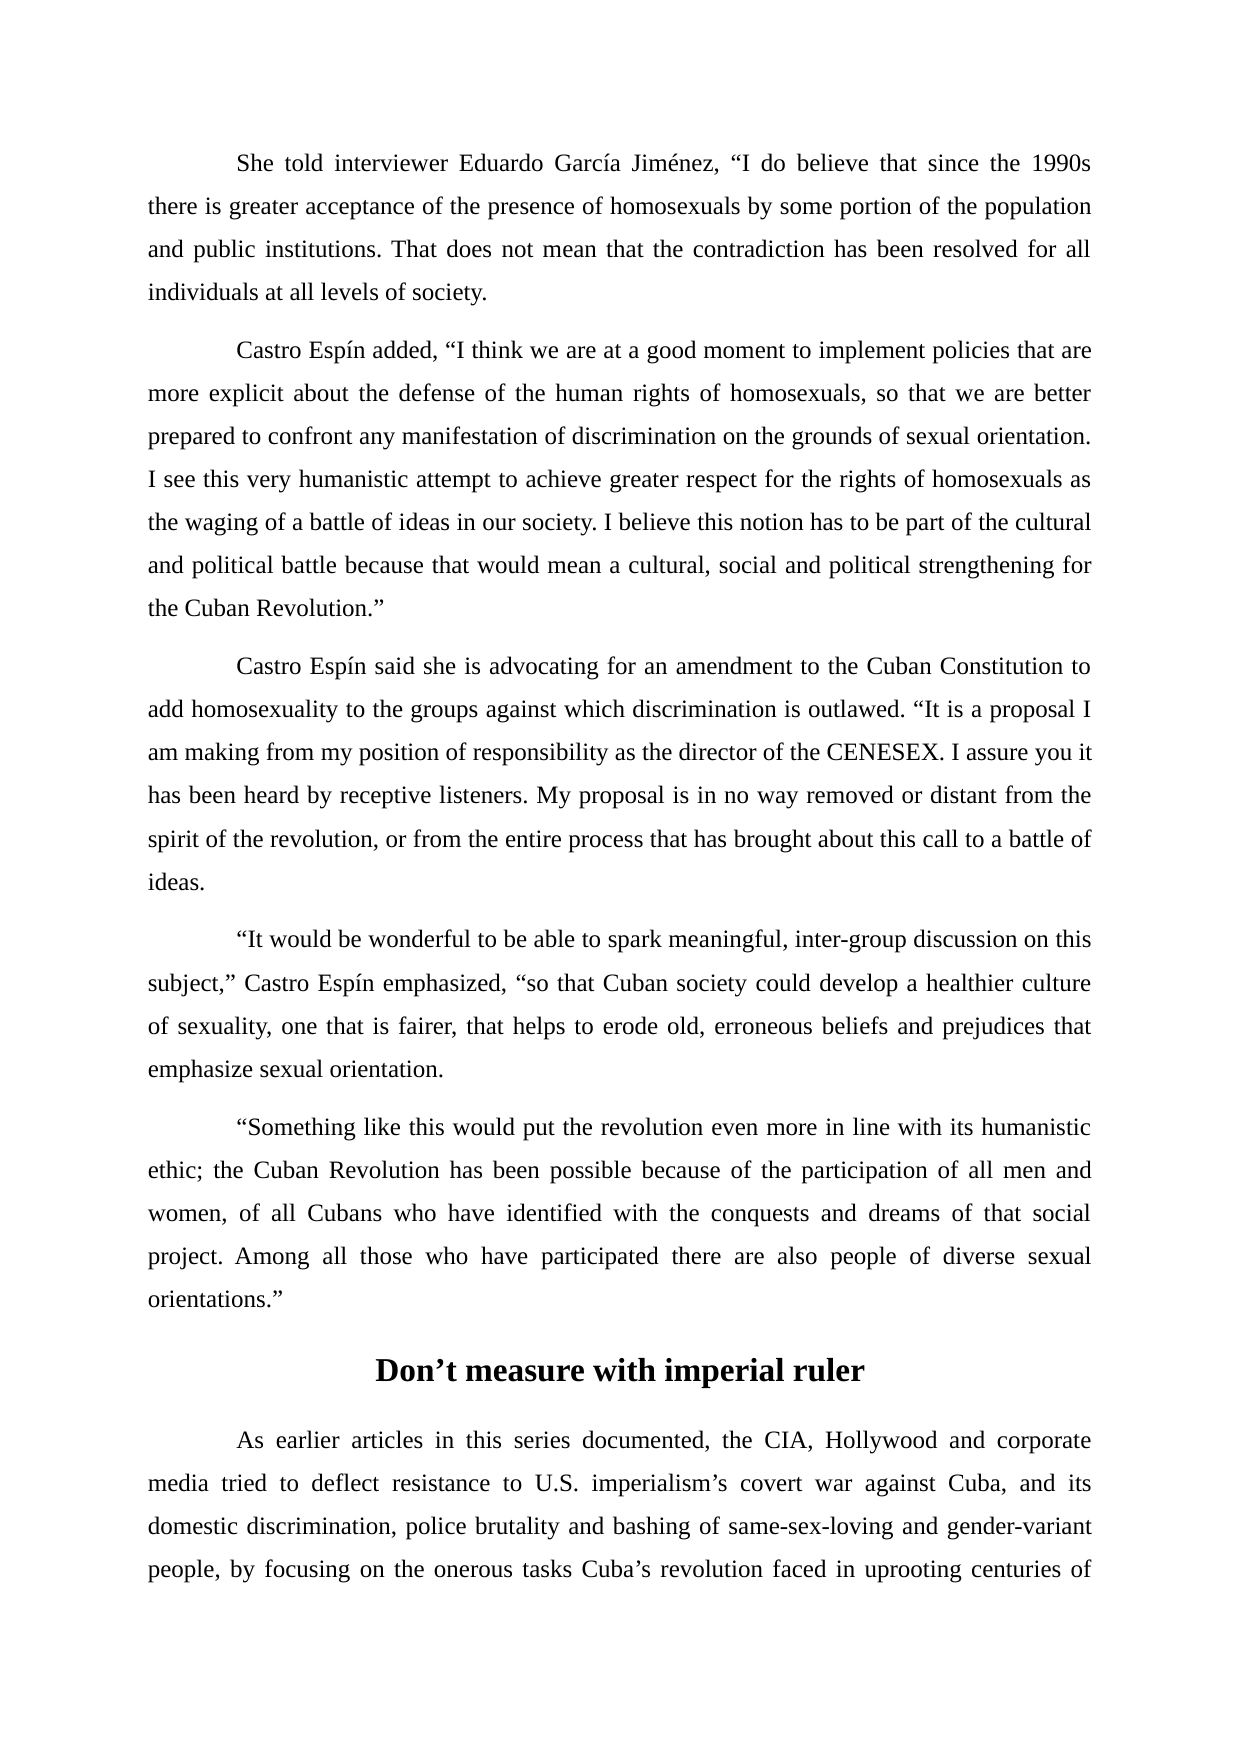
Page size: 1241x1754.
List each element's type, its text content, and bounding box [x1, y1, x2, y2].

text Castro Espín said she is advocating for an amendment to the Cuban Constitution to add homosexuality to the groups against which discrimination is outlawed. “It is a proposal I am making from my position of responsibility as the director of the CENESEX. I assure you it has been heard by receptive listeners. My proposal is in no way removed or distant from the spirit of the revolution, or from the entire process that has brought about this call to a battle of ideas. [148, 651, 1093, 896]
subtitle Don’t measure with imperial ruler [148, 1351, 1093, 1389]
text “Something like this would put the revolution even more in line with its humanistic ethic; the Cuban Revolution has been possible because of the participation of all men and women, of all Cubans who have identified with the conquests and dreams of that social project. Among all those who have participated there are also people of diverse sexual orientations.” [148, 1112, 1093, 1313]
text As earlier articles in this series documented, the CIA, Hollywood and corporate media tried to deflect resistance to U.S. imperialism’s covert war against Cuba, and its domestic discrimination, police brutality and bashing of same-sex-loving and gender-variant people, by focusing on the onerous tasks Cuba’s revolution faced in uprooting centuries of [148, 1425, 1093, 1583]
text “It would be wonderful to be able to spark meaningful, inter-group discussion on this subject,” Castro Espín emphasized, “so that Cuban society could develop a healthier culture of sexuality, one that is fairer, that helps to erode old, erroneous beliefs and prejudices that emphasize sexual orientation. [148, 924, 1093, 1083]
text She told interviewer Eduardo García Jiménez, “I do believe that since the 1990s there is greater acceptance of the presence of homosexuals by some portion of the population and public institutions. That does not mean that the contradiction has been resolved for all individuals at all levels of society. [148, 148, 1093, 306]
text Castro Espín added, “I think we are at a good moment to implement policies that are more explicit about the defense of the human rights of homosexuals, so that we are better prepared to confront any manifestation of discrimination on the grounds of sexual orientation. I see this very humanistic attempt to achieve greater respect for the rights of homosexuals as the waging of a battle of ideas in our society. I believe this notion has to be part of the cultural and political battle because that would mean a cultural, social and political strengthening for the Cuban Revolution.” [148, 335, 1093, 622]
